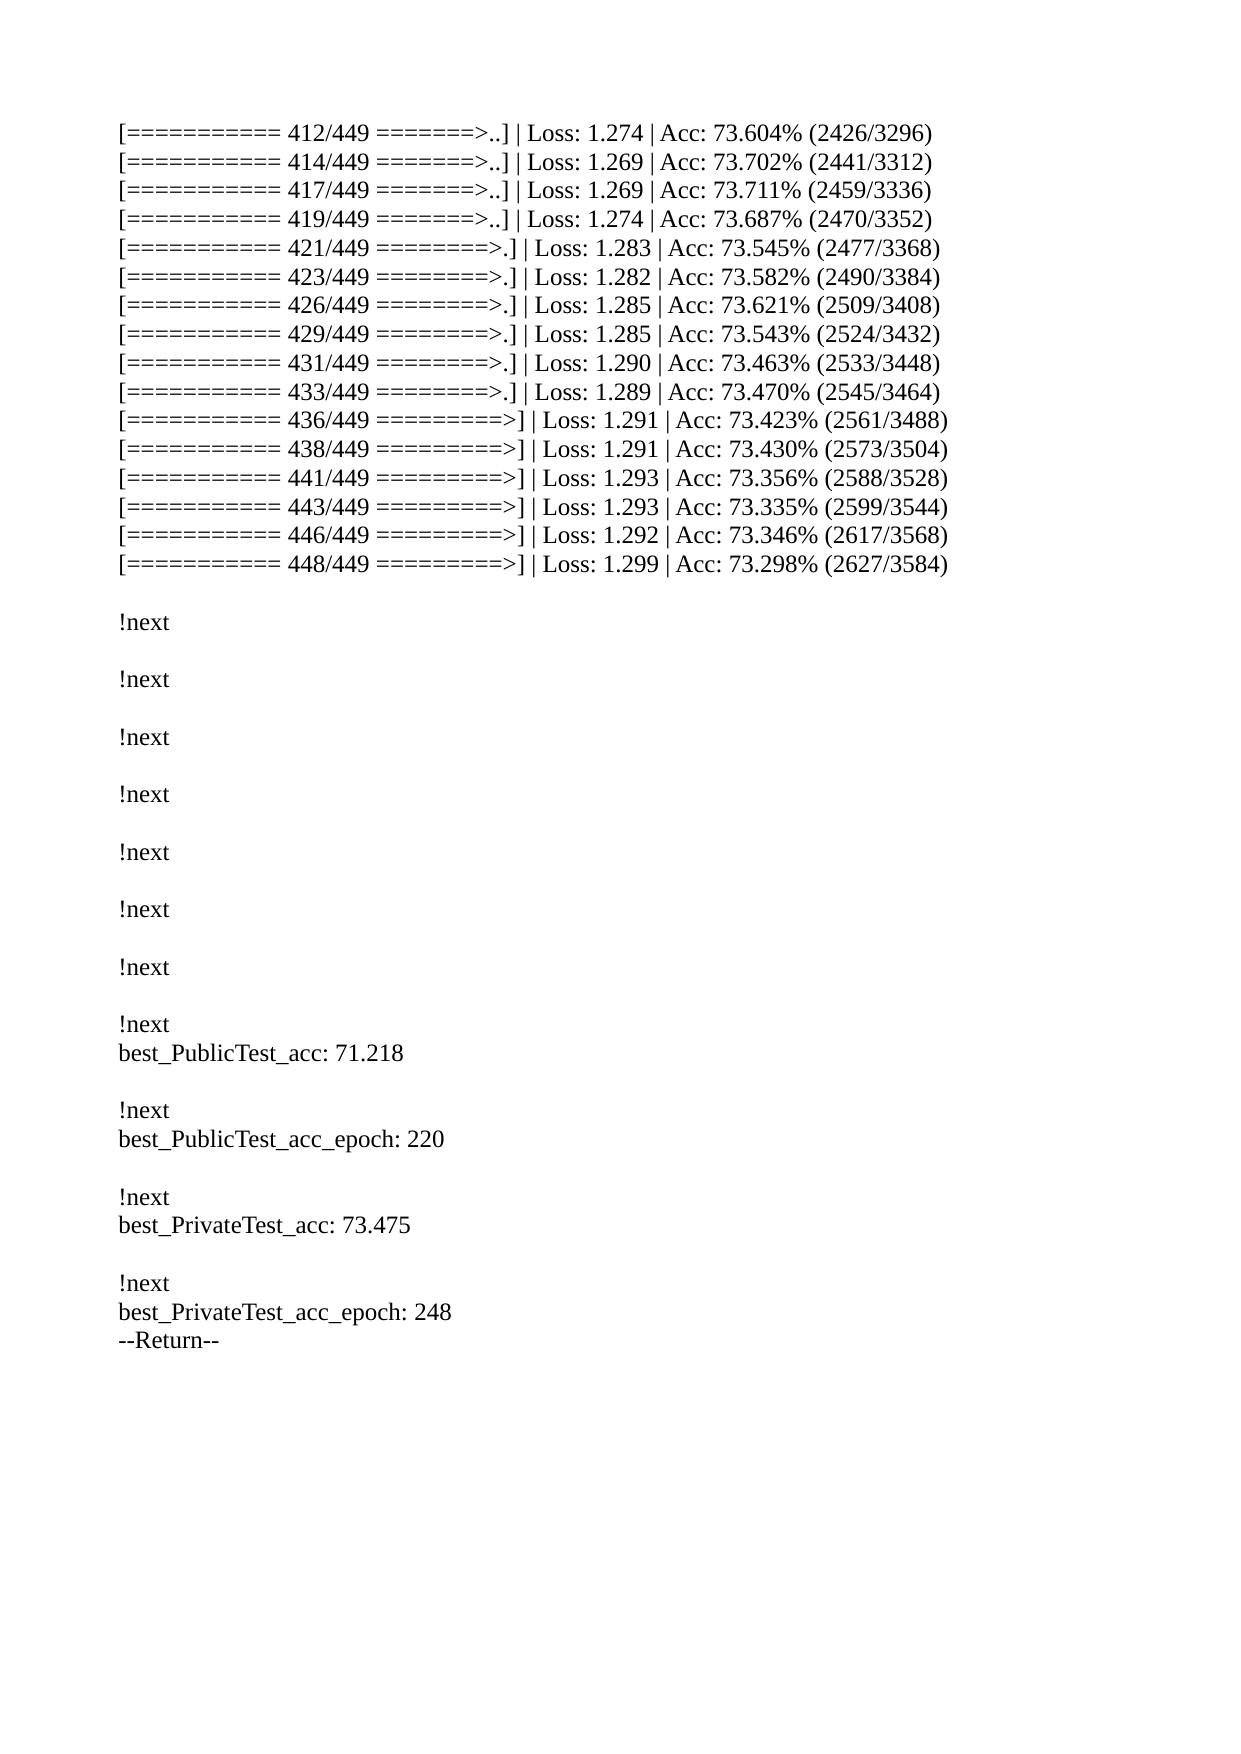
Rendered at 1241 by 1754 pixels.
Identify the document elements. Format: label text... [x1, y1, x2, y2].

text --Return-- [118, 1326, 1122, 1354]
text !next [118, 894, 1122, 923]
text !next [118, 1096, 1122, 1124]
text !next [118, 1009, 1122, 1038]
text !next [118, 952, 1122, 981]
text !next [118, 664, 1122, 693]
text [=========== 412/449 =======>..] | Loss: 1.274 | Acc: 73.604% (2426/3296) [=========== 414/449 =======>..] | Loss: 1.269 | Acc: 73.702% (2441/3312) [=========== 417/449 =======>..] | Loss: 1.269 | Acc: 73.711% (2459/3336) [=========== 419/449 =======>..] | Loss: 1.274 | Acc: 73.687% (2470/3352) [=========== 421/449 ========>.] | Loss: 1.283 | Acc: 73.545% (2477/3368) [=========== 423/449 ========>.] | Loss: 1.282 | Acc: 73.582% (2490/3384) [=========== 426/449 ========>.] | Loss: 1.285 | Acc: 73.621% (2509/3408) [=========== 429/449 ========>.] | Loss: 1.285 | Acc: 73.543% (2524/3432) [=========== 431/449 ========>.] | Loss: 1.290 | Acc: 73.463% (2533/3448) [=========== 433/449 ========>.] | Loss: 1.289 | Acc: 73.470% (2545/3464) [=========== 436/449 =========>] | Loss: 1.291 | Acc: 73.423% (2561/3488) [=========== 438/449 =========>] | Loss: 1.291 | Acc: 73.430% (2573/3504) [=========== 441/449 =========>] | Loss: 1.293 | Acc: 73.356% (2588/3528) [=========== 443/449 =========>] | Loss: 1.293 | Acc: 73.335% (2599/3544) [=========== 446/449 =========>] | Loss: 1.292 | Acc: 73.346% (2617/3568) [=========== 448/449 =========>] | Loss: 1.299 | Acc: 73.298% (2627/3584) [118, 118, 1122, 578]
text best_PublicTest_acc_epoch: 220 [118, 1124, 1122, 1153]
text !next [118, 779, 1122, 808]
text best_PrivateTest_acc_epoch: 248 [118, 1297, 1122, 1326]
text !next [118, 1182, 1122, 1211]
text !next [118, 722, 1122, 751]
text best_PublicTest_acc: 71.218 [118, 1038, 1122, 1067]
text !next [118, 837, 1122, 866]
text !next [118, 607, 1122, 636]
text !next [118, 1268, 1122, 1297]
text best_PrivateTest_acc: 73.475 [118, 1211, 1122, 1239]
